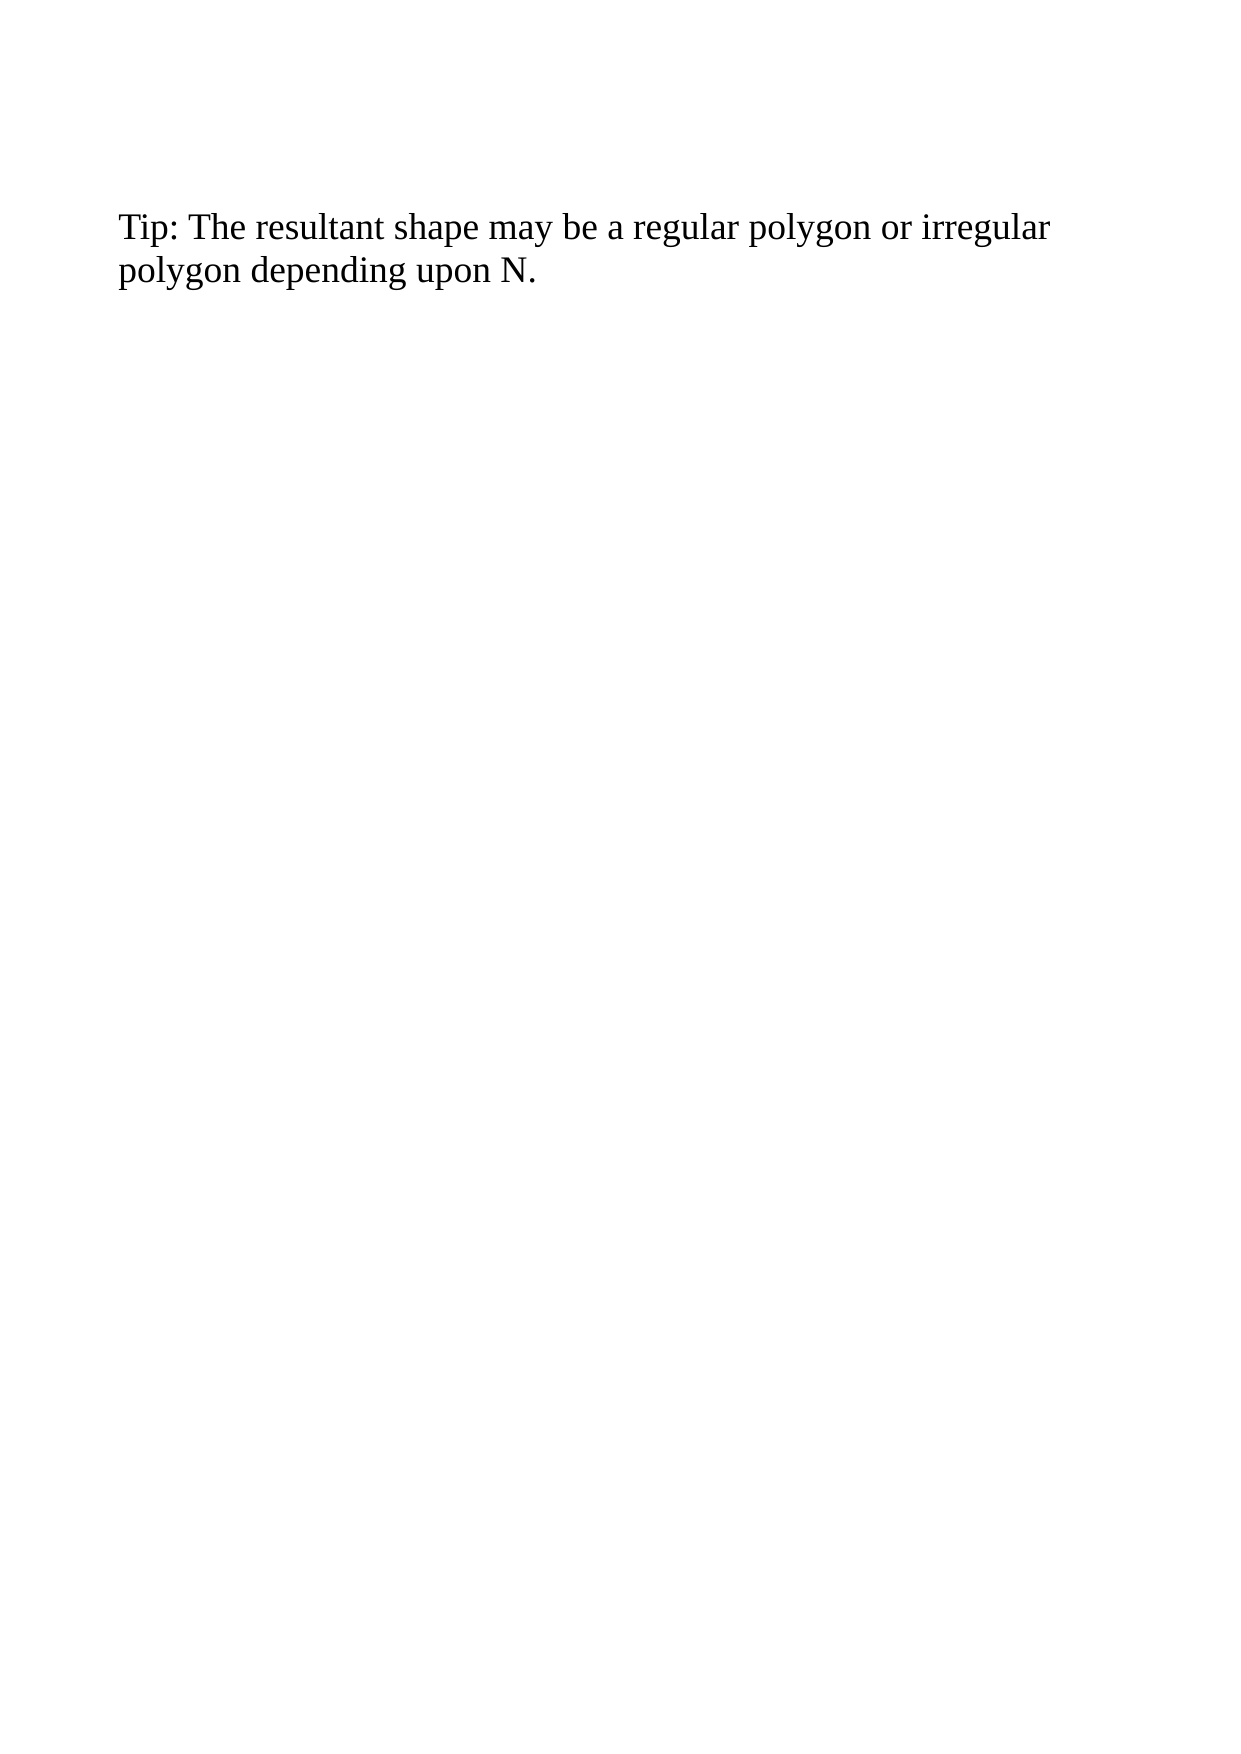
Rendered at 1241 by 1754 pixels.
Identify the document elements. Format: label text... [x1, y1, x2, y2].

text Tip: The resultant shape may be a regular polygon or irregular polygon depending upon N. [118, 204, 1122, 291]
